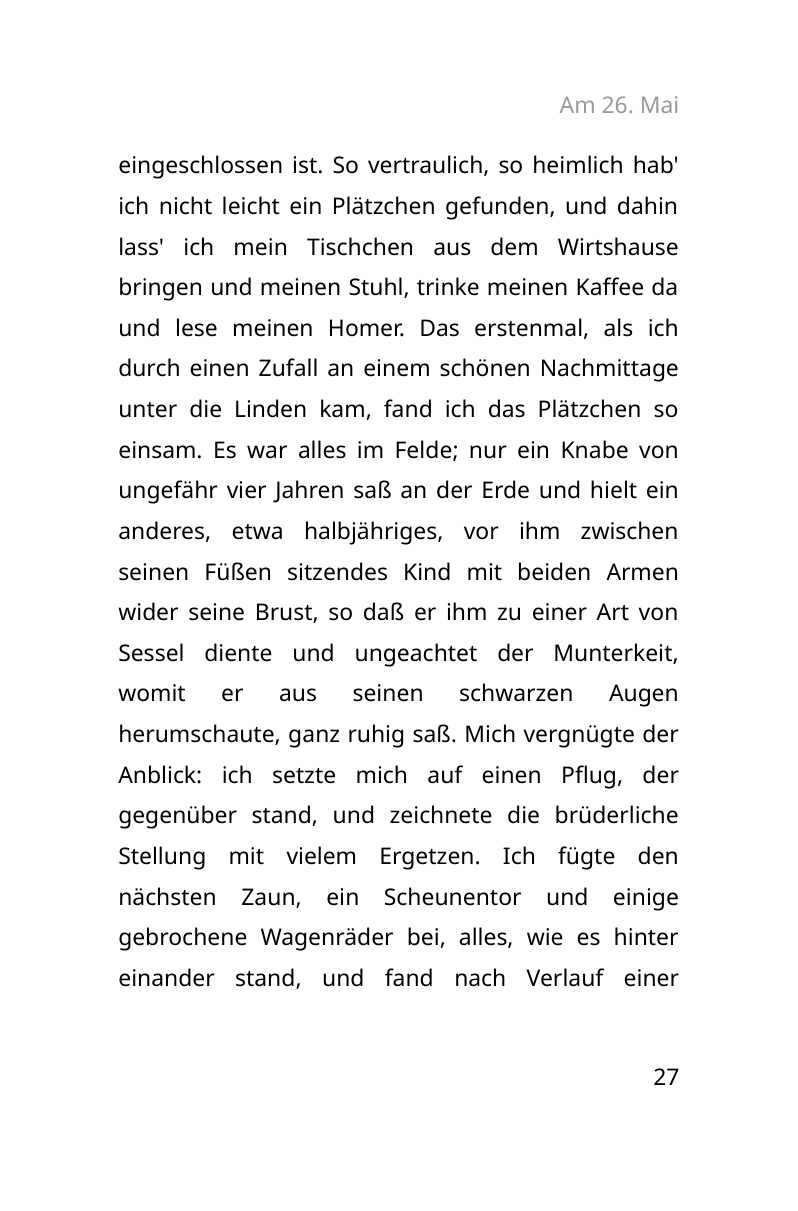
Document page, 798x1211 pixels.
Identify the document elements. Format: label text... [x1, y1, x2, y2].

text eingeschlossen ist. So vertraulich, so heimlich hab' ich nicht leicht ein Plätzchen gefunden, und dahin lass' ich mein Tischchen aus dem Wirtshause bringen und meinen Stuhl, trinke meinen Kaffee da und lese meinen Homer. Das erstenmal, als ich durch einen Zufall an einem schönen Nachmittage unter die Linden kam, fand ich das Plätzchen so einsam. Es war alles im Felde; nur ein Knabe von ungefähr vier Jahren saß an der Erde und hielt ein anderes, etwa halbjähriges, vor ihm zwischen seinen Füßen sitzendes Kind mit beiden Armen wider seine Brust, so daß er ihm zu einer Art von Sessel diente und ungeachtet der Munterkeit, womit er aus seinen schwarzen Augen herumschaute, ganz ruhig saß. Mich vergnügte der Anblick: ich setzte mich auf einen Pflug, der gegenüber stand, und zeichnete die brüderliche Stellung mit vielem Ergetzen. Ich fügte den nächsten Zaun, ein Scheunentor und einige gebrochene Wagenräder bei, alles, wie es hinter einander stand, und fand nach Verlauf einer [118, 149, 679, 993]
